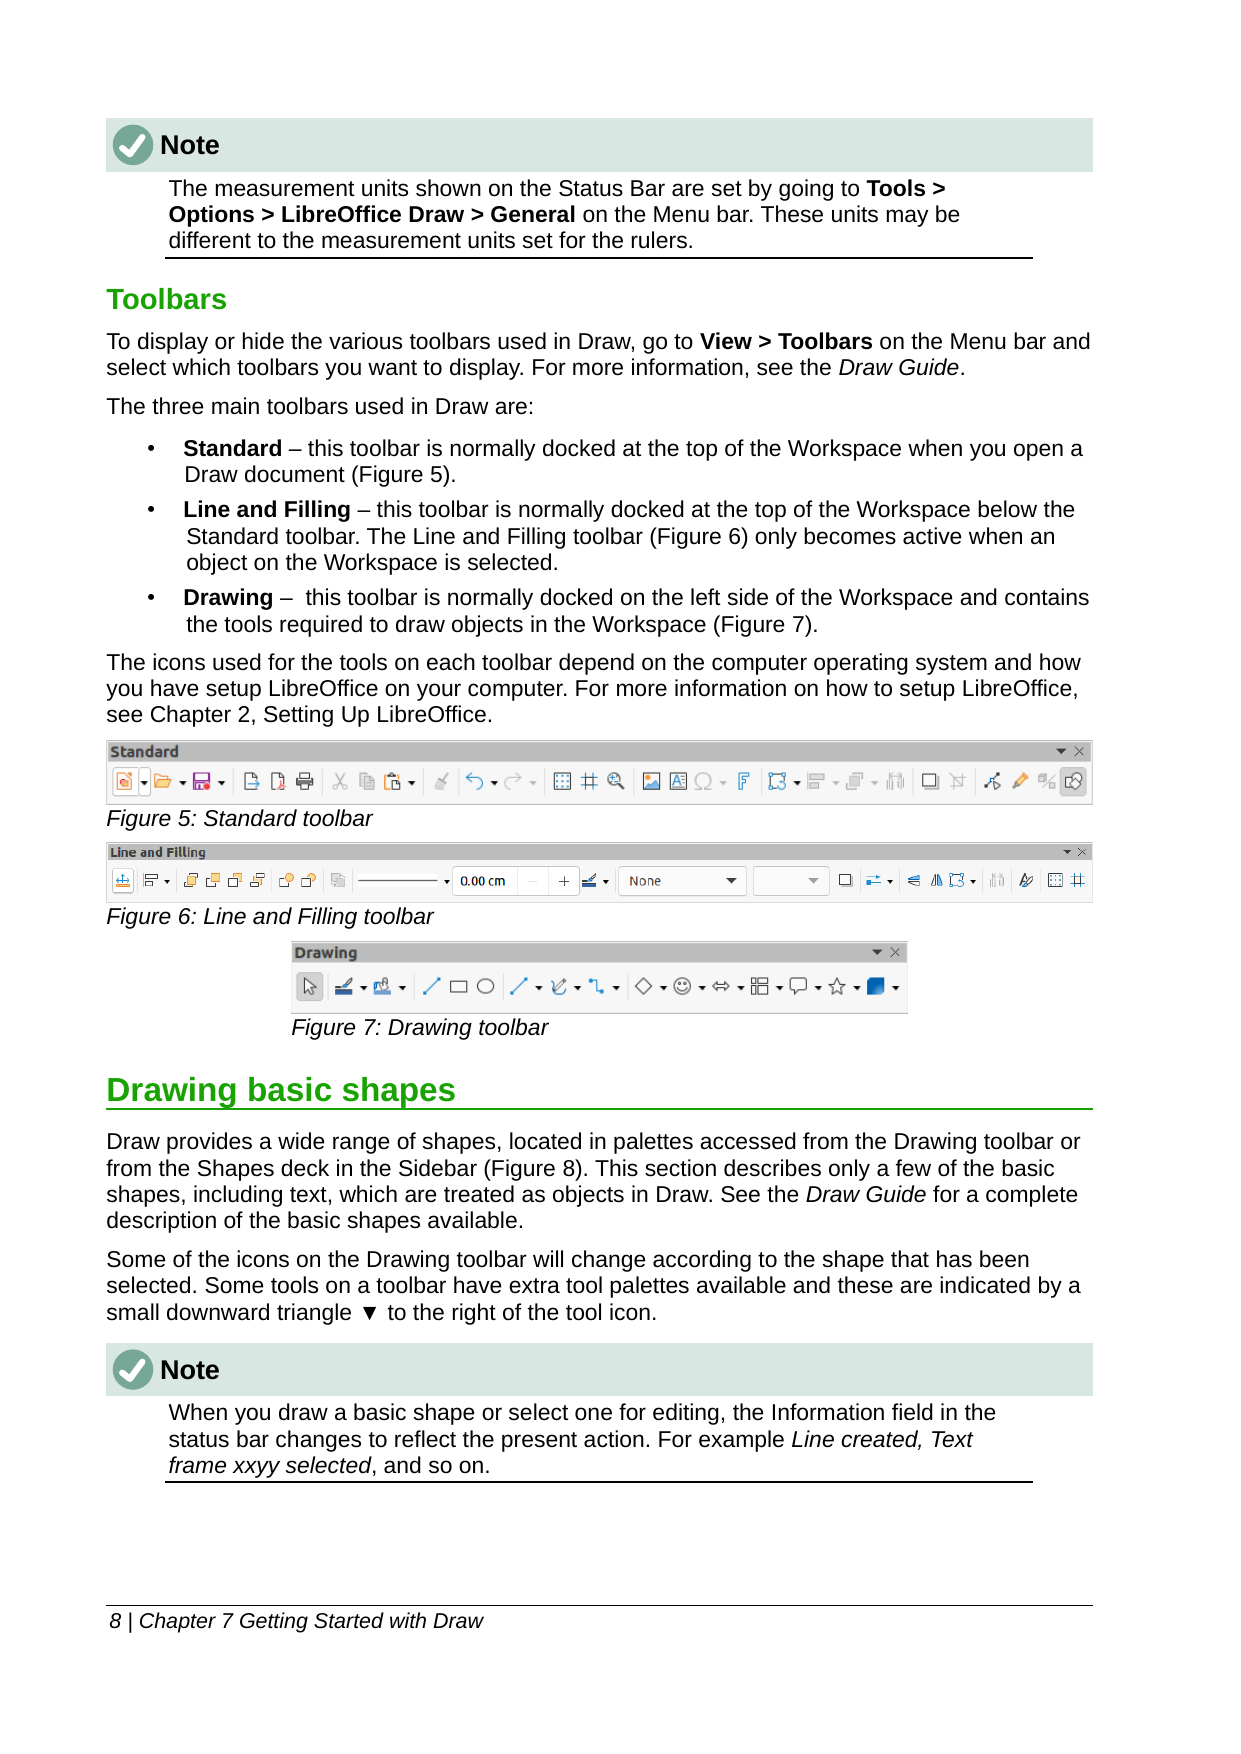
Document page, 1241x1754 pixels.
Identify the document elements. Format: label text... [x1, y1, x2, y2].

list Standard – this toolbar is normally docked at the top of the Workspace when you open a Draw document (Figure 5). [144, 432, 1093, 487]
picture [106, 842, 1093, 903]
list Line and Filling – this toolbar is normally docked at the top of the Workspace below the Standard toolbar. The Line and Filling toolbar (Figure 6) only becomes active when an object on the Workspace is selected. [144, 493, 1093, 575]
text Some of the icons on the Drawing toolbar will change according to the shape that has been selected. Some tools on a toolbar have extra tool palettes available and these are indicated by a small downward triangle ▼ to the right of the tool icon. [106, 1246, 1093, 1325]
text The icons used for the tools on each toolbar depend on the computer operating system and how you have setup LibreOffice on your computer. For more information on how to setup LibreOffice, see Chapter 2, Setting Up LibreOffice. [106, 649, 1093, 728]
text Figure 6: Line and Filling toolbar [106, 903, 1093, 929]
picture [291, 941, 908, 1014]
subtitle Drawing basic shapes [106, 1070, 1093, 1108]
subtitle Note [106, 1343, 1093, 1396]
text The measurement units shown on the Status Bar are set by going to Tools > Options > LibreOffice Draw > General on the Menu bar. These units may be different to the measurement units set for the rulers. [165, 172, 1033, 257]
picture [106, 740, 1093, 805]
subtitle Toolbars [106, 282, 1093, 316]
text Figure 7: Drawing toolbar [291, 1014, 908, 1040]
text Figure 5: Standard toolbar [106, 805, 1093, 831]
list Drawing – this toolbar is normally docked on the left side of the Workspace and contains the tools required to draw objects in the Workspace (Figure 7). [144, 581, 1093, 640]
subtitle Note [106, 118, 1093, 172]
text Draw provides a wide range of shapes, located in palettes accessed from the Drawing toolbar or from the Shapes deck in the Sidebar (Figure 8). This section describes only a few of the basic shapes, including text, which are treated as objects in Draw. See the Draw Guide for a complete description of the basic shapes available. [106, 1128, 1093, 1233]
text To display or hide the various toolbars used in Draw, go to View > Toolbars on the Menu bar and select which toolbars you want to display. For more information, see the Draw Guide. [106, 328, 1093, 380]
text When you draw a basic shape or select one for editing, the Information field in the status bar changes to reflect the present action. For example Line created, Text frame xxyy selected, and so on. [165, 1396, 1033, 1481]
text The three main toolbars used in Draw are: [106, 393, 1093, 419]
